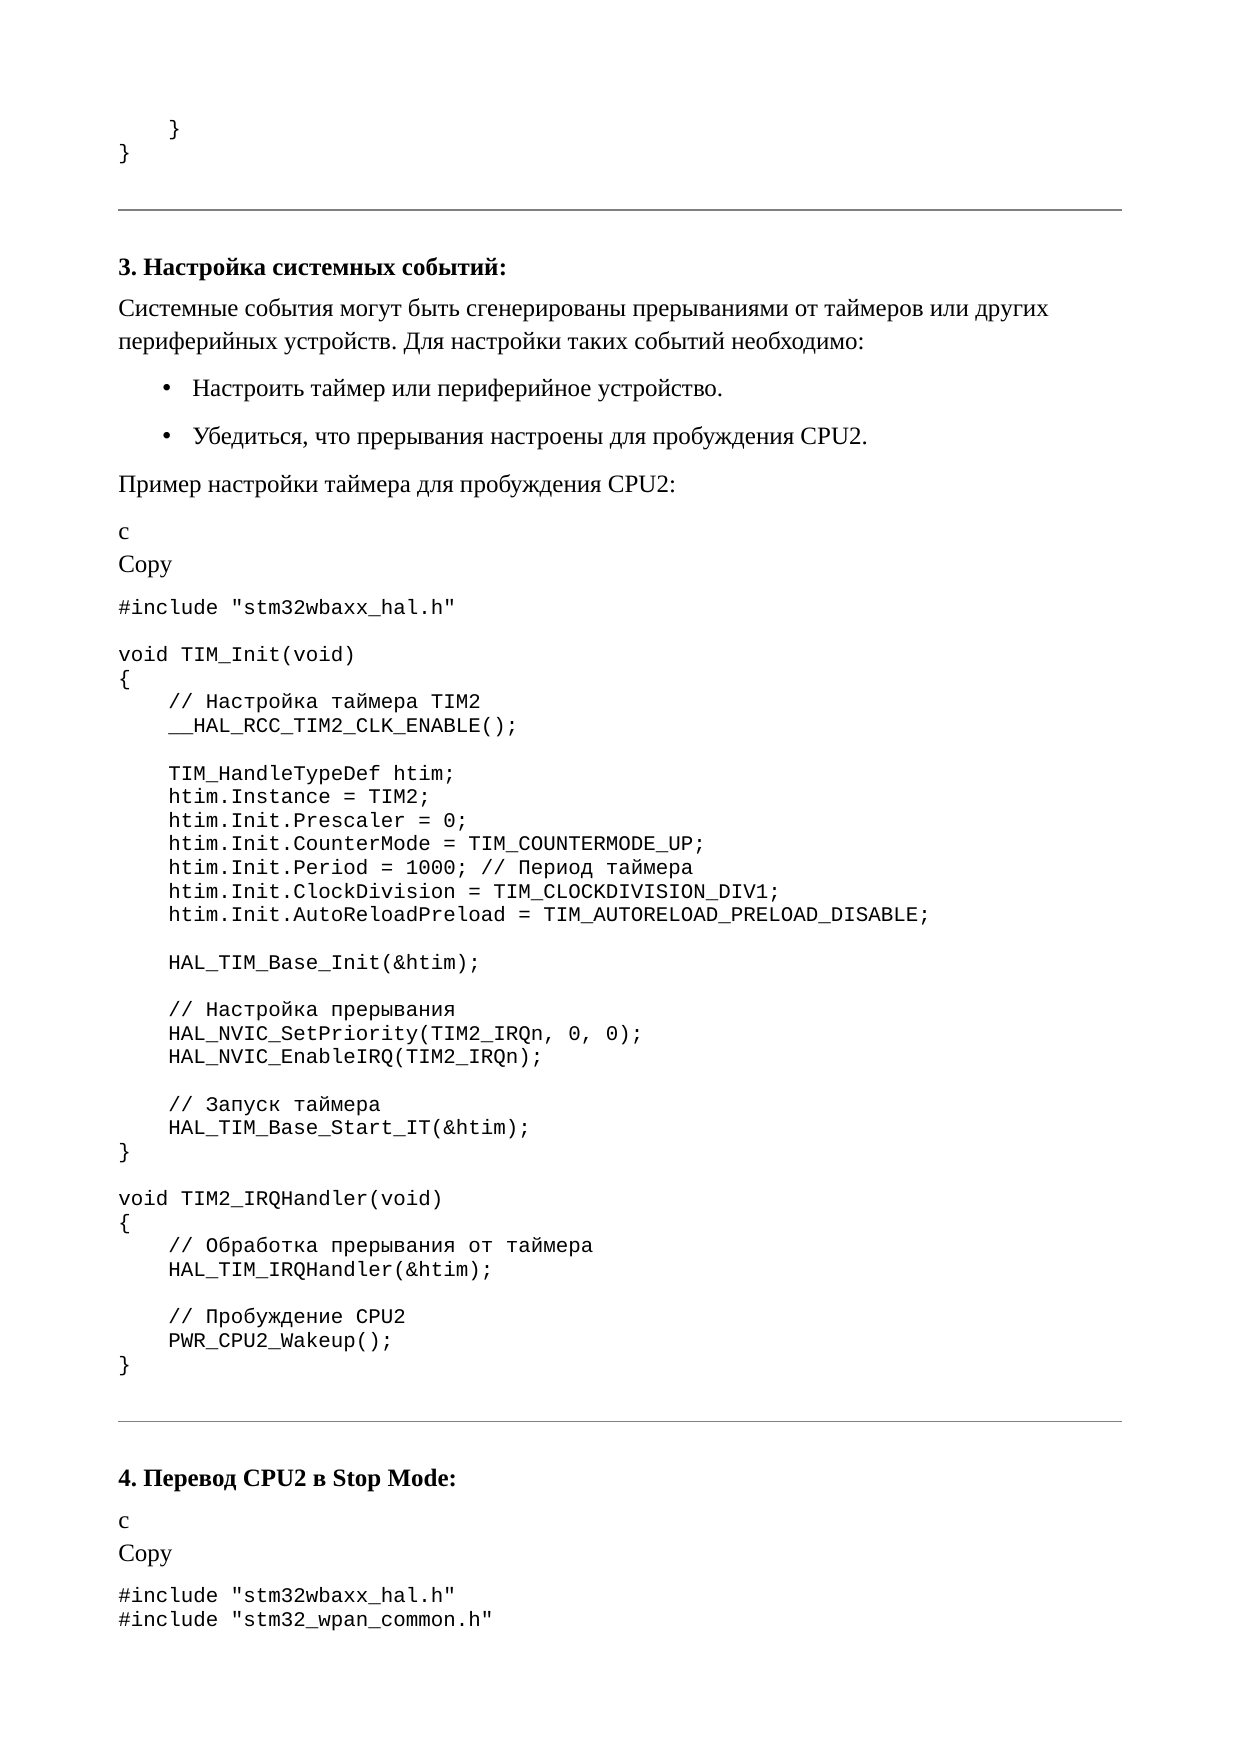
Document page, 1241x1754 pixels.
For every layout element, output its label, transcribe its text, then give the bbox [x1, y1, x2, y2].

text htim.Init.Prescaler = 0; [118, 810, 1122, 833]
text // Настройка прерывания [118, 999, 1122, 1023]
text // Обработка прерывания от таймера [118, 1235, 1122, 1259]
text } [118, 1141, 1122, 1164]
text } [118, 1354, 1122, 1377]
text void TIM_Init(void) [118, 644, 1122, 668]
text { [118, 1212, 1122, 1235]
list Убедиться, что прерывания настроены для пробуждения CPU2. [162, 421, 1122, 450]
text c [118, 516, 1122, 545]
list Настроить таймер или периферийное устройство. [162, 373, 1122, 402]
text HAL_NVIC_EnableIRQ(TIM2_IRQn); [118, 1046, 1122, 1070]
text HAL_NVIC_SetPriority(TIM2_IRQn, 0, 0); [118, 1023, 1122, 1046]
text void TIM2_IRQHandler(void) [118, 1188, 1122, 1212]
text #include "stm32_wpan_common.h" [118, 1609, 1122, 1633]
text htim.Instance = TIM2; [118, 786, 1122, 810]
text #include "stm32wbaxx_hal.h" [118, 597, 1122, 621]
subtitle 3. Настройка системных событий: [118, 252, 1122, 280]
text htim.Init.CounterMode = TIM_COUNTERMODE_UP; [118, 833, 1122, 857]
text PWR_CPU2_Wakeup(); [118, 1330, 1122, 1354]
text HAL_TIM_IRQHandler(&htim); [118, 1259, 1122, 1283]
text htim.Init.AutoReloadPreload = TIM_AUTORELOAD_PRELOAD_DISABLE; [118, 904, 1122, 928]
text htim.Init.ClockDivision = TIM_CLOCKDIVISION_DIV1; [118, 881, 1122, 904]
text // Запуск таймера [118, 1093, 1122, 1117]
text c [118, 1505, 1122, 1533]
text // Пробуждение CPU2 [118, 1306, 1122, 1330]
text Системные события могут быть сгенерированы прерываниями от таймеров или других периферийных устройств. Для настройки таких событий необходимо: [118, 293, 1122, 355]
text HAL_TIM_Base_Start_IT(&htim); [118, 1117, 1122, 1141]
text // Настройка таймера TIM2 [118, 692, 1122, 715]
text htim.Init.Period = 1000; // Период таймера [118, 857, 1122, 881]
text #include "stm32wbaxx_hal.h" [118, 1585, 1122, 1609]
text { [118, 668, 1122, 692]
subtitle 4. Перевод CPU2 в Stop Mode: [118, 1463, 1122, 1492]
text Copy [118, 549, 1122, 578]
text Copy [118, 1538, 1122, 1567]
text Пример настройки таймера для пробуждения CPU2: [118, 469, 1122, 497]
text HAL_TIM_Base_Init(&htim); [118, 952, 1122, 975]
text __HAL_RCC_TIM2_CLK_ENABLE(); [118, 715, 1122, 739]
text TIM_HandleTypeDef htim; [118, 762, 1122, 786]
text } [118, 118, 1122, 142]
text } [118, 142, 1122, 165]
